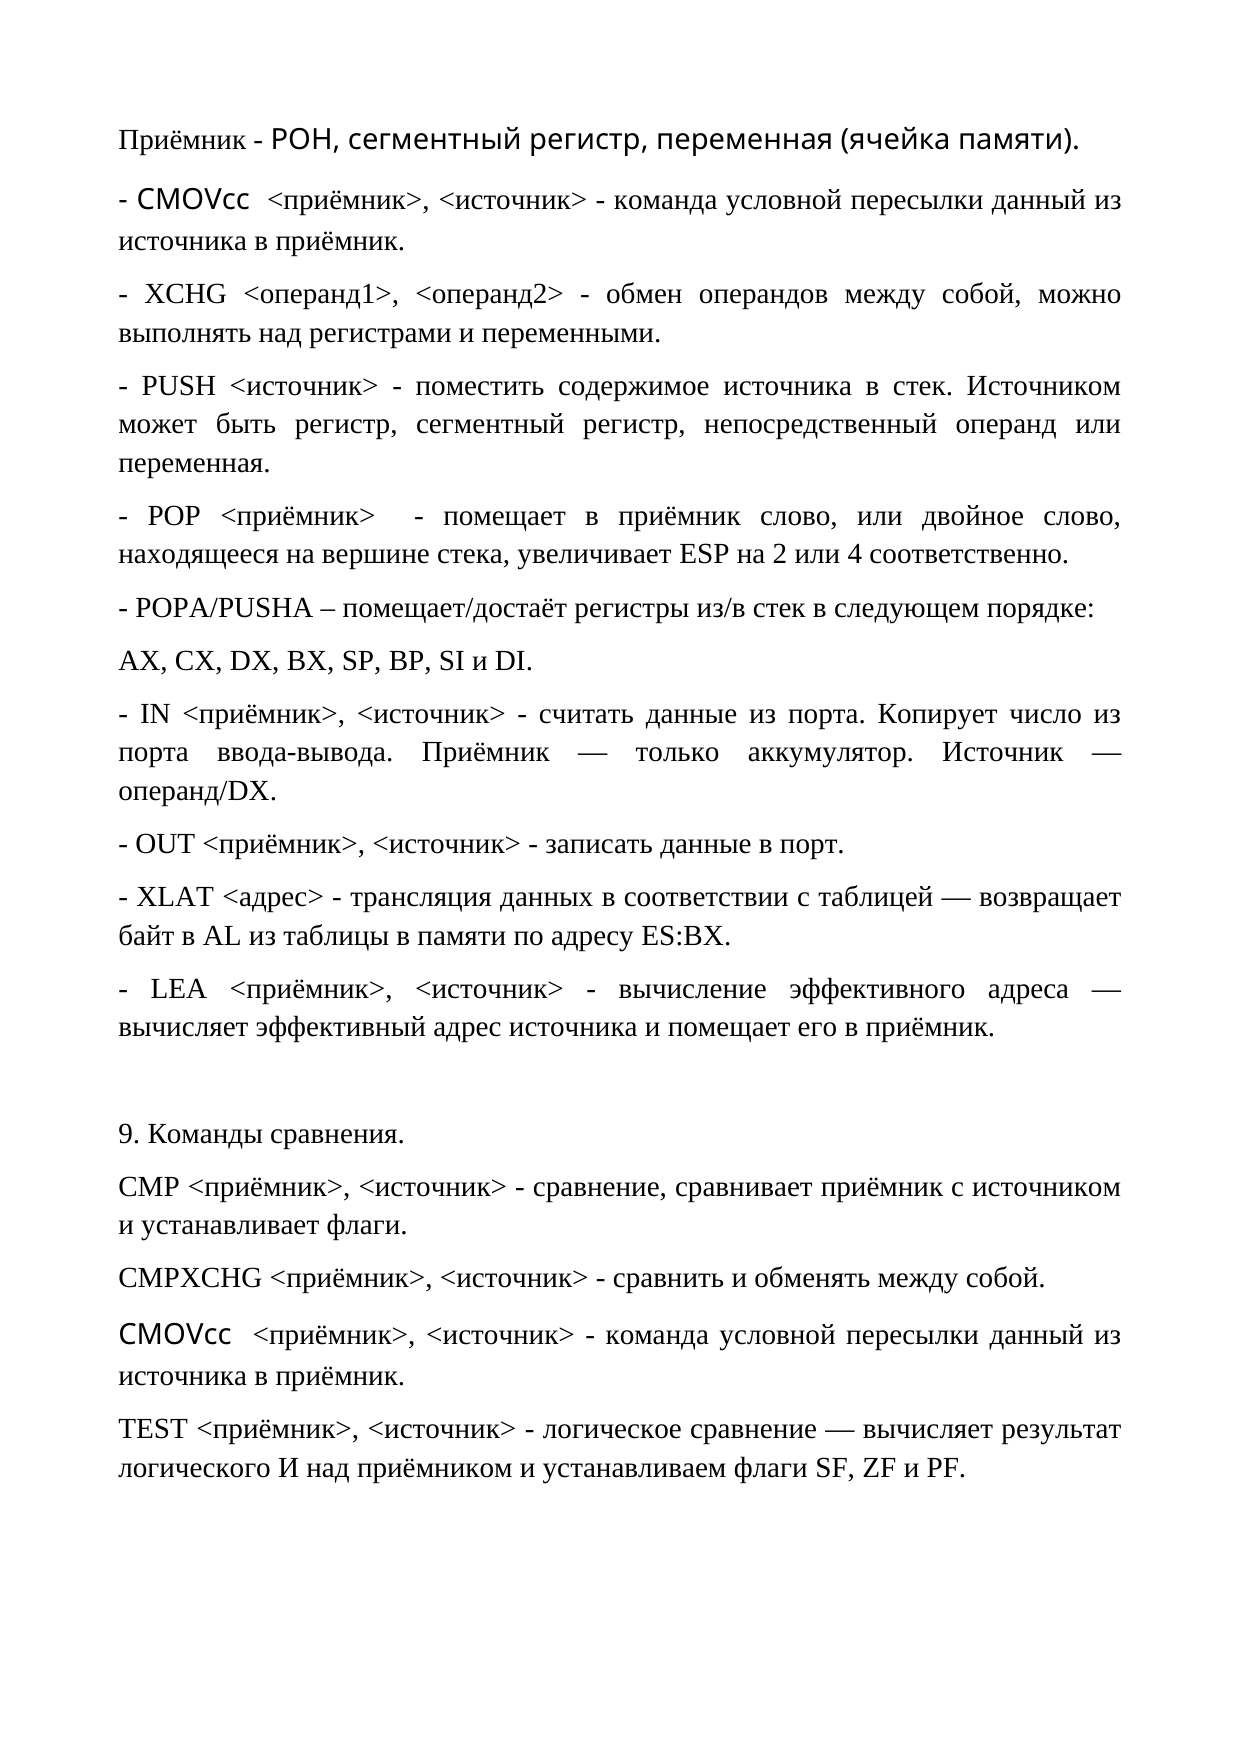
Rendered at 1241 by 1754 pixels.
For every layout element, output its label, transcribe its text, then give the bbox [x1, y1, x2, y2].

text - IN <приёмник>, <источник> - считать данные из порта. Копирует число из порта ввода-вывода. Приёмник — только аккумулятор. Источник — операнд/DX. [118, 696, 1122, 807]
text 9. Команды сравнения. [118, 1116, 1122, 1149]
text TEST <приёмник>, <источник> - логическое сравнение — вычисляет результат логического И над приёмником и устанавливаем флаги SF, ZF и PF. [118, 1411, 1122, 1483]
text CMPXCHG <приёмник>, <источник> - сравнить и обменять между собой. [118, 1261, 1122, 1294]
text - POPA/PUSHA – помещает/достаёт регистры из/в стек в следующем порядке: [118, 590, 1122, 623]
text - LEA <приёмник>, <источник> - вычисление эффективного адреса — вычисляет эффективный адрес источника и помещает его в приёмник. [118, 971, 1122, 1043]
text - POP <приёмник> - помещает в приёмник слово, или двойное слово, находящееся на вершине стека, увеличивает ESP на 2 или 4 соответственно. [118, 498, 1122, 570]
text Приёмник - РОН, сегментный регистр, переменная (ячейка памяти). [118, 118, 1122, 158]
text - PUSH <источник> - поместить содержимое источника в стек. Источником может быть регистр, сегментный регистр, непосредственный операнд или переменная. [118, 368, 1122, 478]
text CMOVcc <приёмник>, <источник> - команда условной пересылки данный из источника в приёмник. [118, 1314, 1122, 1392]
text - CMOVcc <приёмник>, <источник> - команда условной пересылки данный из источника в приёмник. [118, 178, 1122, 257]
text АХ, СХ, DX, ВХ, SP, ВР, SI и DI. [118, 643, 1122, 676]
text CMP <приёмник>, <источник> - сравнение, сравнивает приёмник с источником и устанавливает флаги. [118, 1169, 1122, 1241]
text - XCHG <операнд1>, <операнд2> - обмен операндов между собой, можно выполнять над регистрами и переменными. [118, 276, 1122, 348]
text - OUT <приёмник>, <источник> - записать данные в порт. [118, 826, 1122, 860]
text - XLAT <адрес> - трансляция данных в соответствии с таблицей — возвращает байт в AL из таблицы в памяти по адресу ES:BX. [118, 879, 1122, 951]
